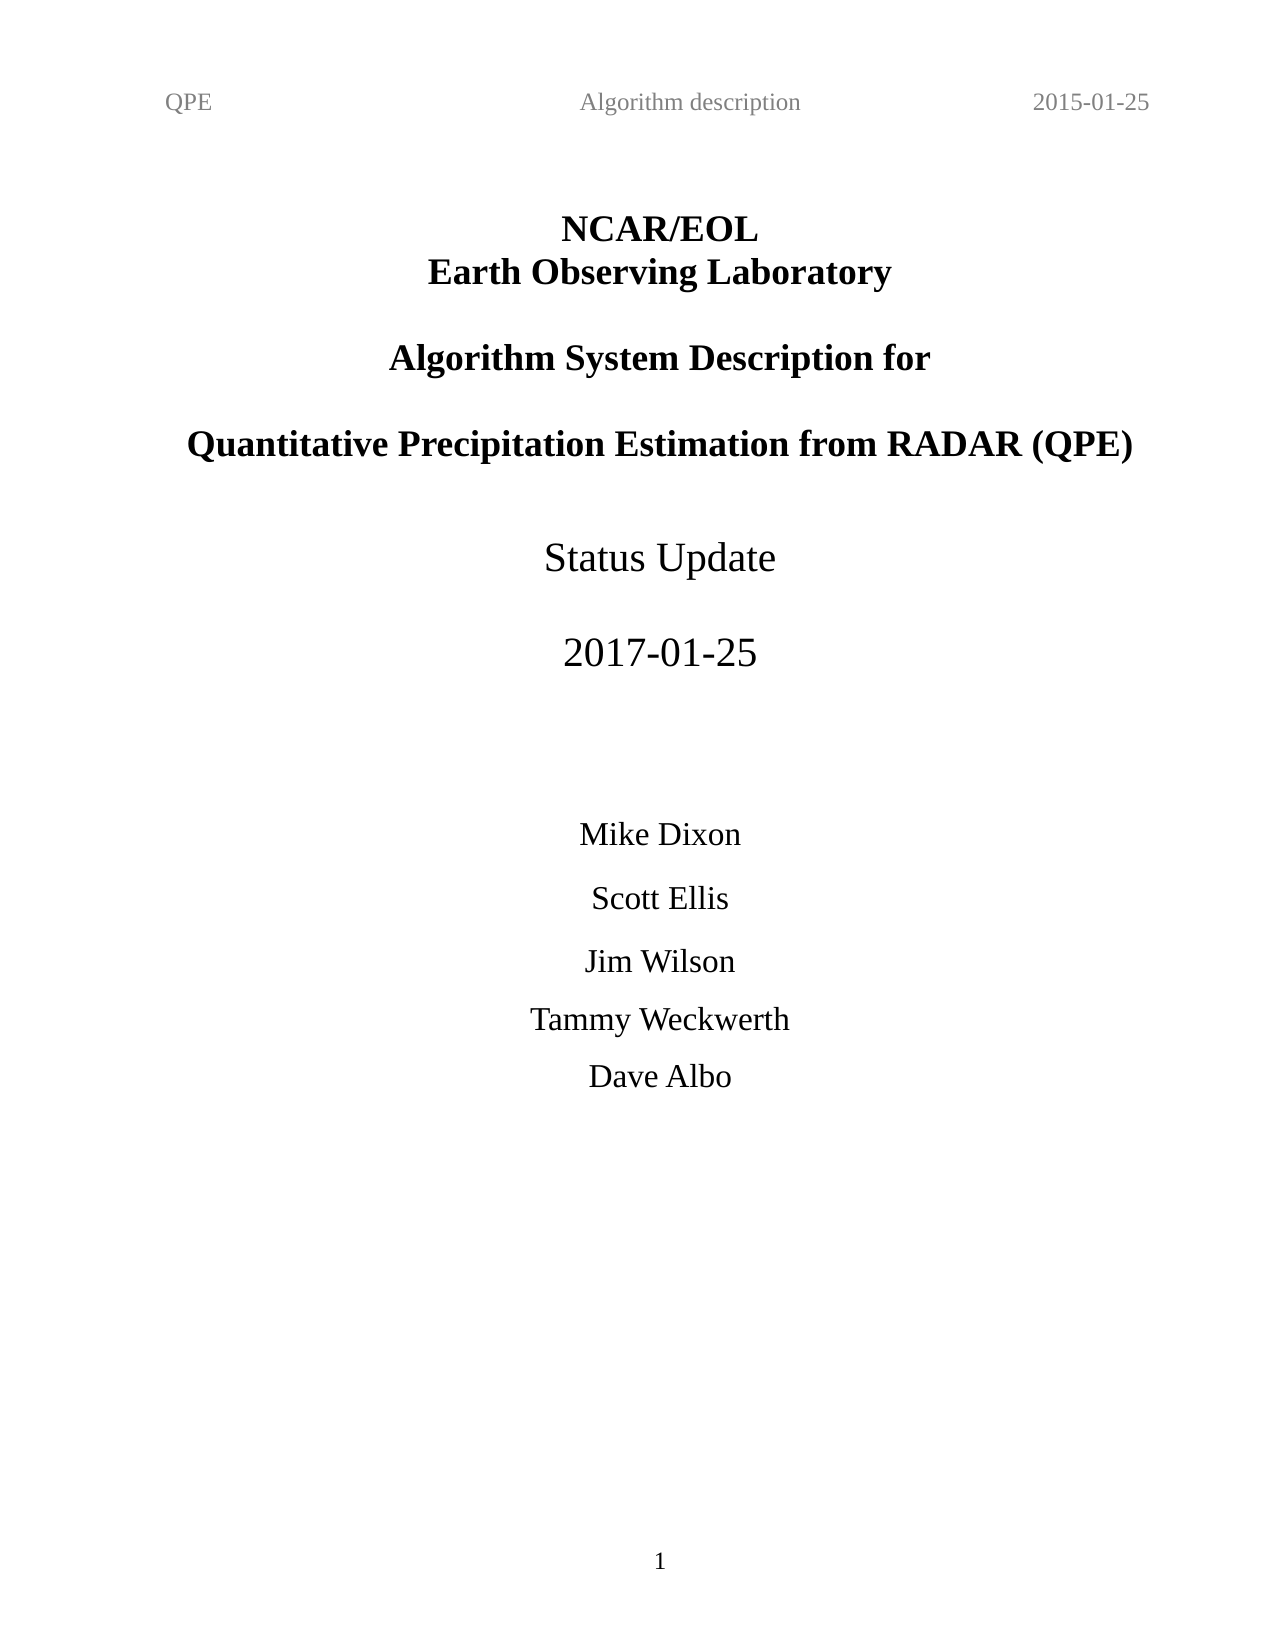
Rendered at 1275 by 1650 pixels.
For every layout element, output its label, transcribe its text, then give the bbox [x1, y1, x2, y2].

text Status Update [165, 532, 1155, 580]
title Quantitative Precipitation Estimation from RADAR (QPE) [165, 422, 1155, 465]
text Jim Wilson Tammy Weckwerth Dave Albo [165, 941, 1155, 1095]
title NCAR/EOL Earth Observing Laboratory [165, 206, 1155, 292]
text Mike Dixon [165, 766, 1155, 853]
text 2017-01-25 [165, 580, 1155, 676]
title Algorithm System Description for [165, 336, 1155, 422]
text Scott Ellis [165, 878, 1155, 916]
